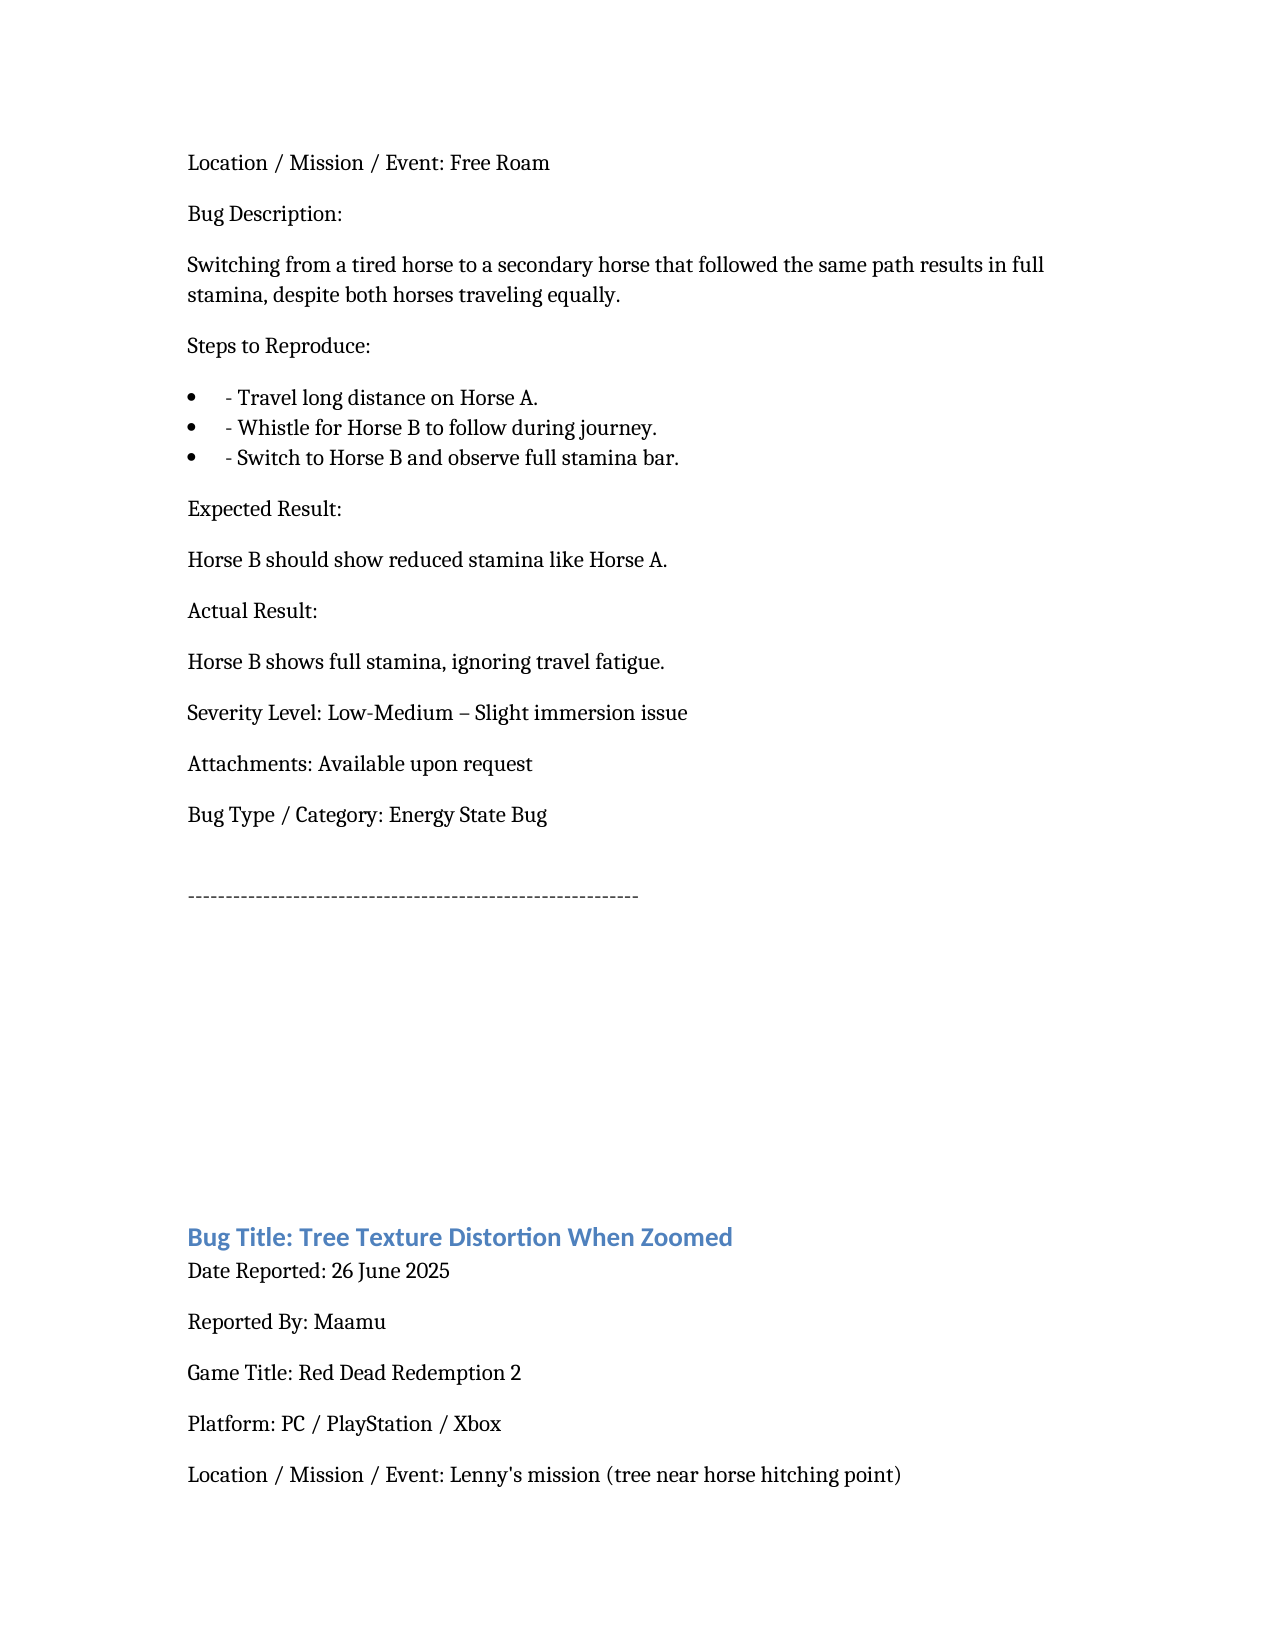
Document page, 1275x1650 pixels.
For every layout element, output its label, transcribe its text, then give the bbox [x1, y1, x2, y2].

text Actual Result: [187, 598, 1087, 624]
text Date Reported: 26 June 2025 [187, 1258, 1087, 1284]
text Severity Level: Low-Medium – Slight immersion issue [187, 700, 1087, 726]
text Bug Type / Category: Energy State Bug [187, 802, 1087, 828]
text Platform: PC / PlayStation / Xbox [187, 1411, 1087, 1437]
subtitle Bug Title: Tree Texture Distortion When Zoomed [187, 1220, 1087, 1253]
text Location / Mission / Event: Lenny's mission (tree near horse hitching point) [187, 1462, 1087, 1488]
text Switching from a tired horse to a secondary horse that followed the same path results in full stamina, despite both horses traveling equally. [187, 252, 1087, 309]
text ------------------------------------------------------------ [187, 853, 1087, 940]
text Reported By: Maamu [187, 1309, 1087, 1335]
list - Switch to Horse B and observe full stamina bar. [187, 445, 1087, 471]
list - Whistle for Horse B to follow during journey. [187, 414, 1087, 441]
text Horse B shows full stamina, ignoring travel fatigue. [187, 649, 1087, 675]
text Steps to Reproduce: [187, 333, 1087, 360]
list - Travel long distance on Horse A. [187, 384, 1087, 411]
text Location / Mission / Event: Free Roam [187, 150, 1087, 176]
text Expected Result: [187, 496, 1087, 522]
text Attachments: Available upon request [187, 751, 1087, 777]
text Horse B should show reduced stamina like Horse A. [187, 547, 1087, 573]
text Bug Description: [187, 201, 1087, 227]
text Game Title: Red Dead Redemption 2 [187, 1360, 1087, 1386]
